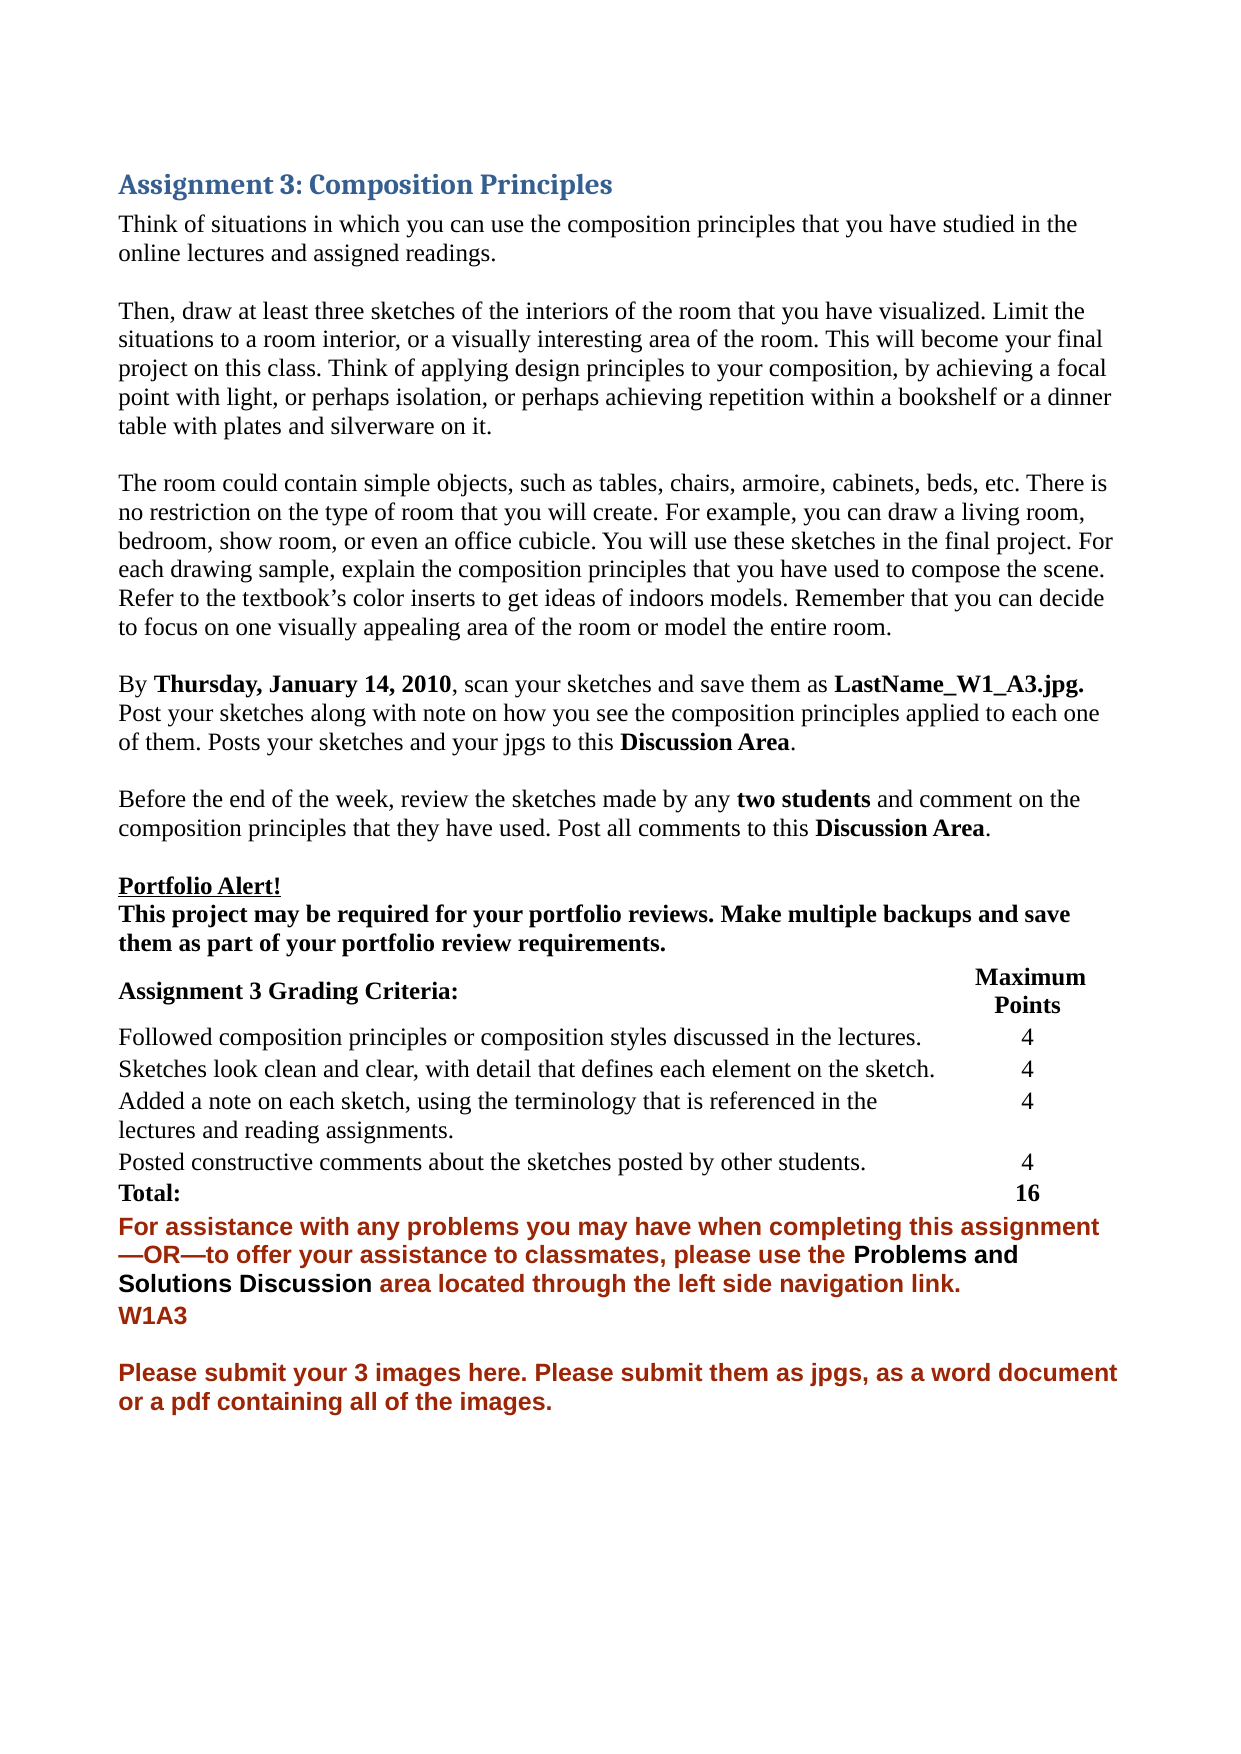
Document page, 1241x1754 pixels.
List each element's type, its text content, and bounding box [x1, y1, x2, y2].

table_cell 4 [960, 1053, 1101, 1084]
table_cell Followed composition principles or composition styles discussed in the lectures. [117, 1021, 960, 1052]
text Think of situations in which you can use the composition principles that you have studied in the online lectures and assigned readings. Then, draw at least three sketches of the interiors of the room that you have visualized. Limit the situations to a room interior, or a visually interesting area of the room. This will become your final project on this class. Think of applying design principles to your composition, by achieving a focal point with light, or perhaps isolation, or perhaps achieving repetition within a bookshelf or a dinner table with plates and silverware on it. The room could contain simple objects, such as tables, chairs, armoire, cabinets, beds, etc. There is no restriction on the type of room that you will create. For example, you can draw a living room, bedroom, show room, or even an office cubicle. You will use these sketches in the final project. For each drawing sample, explain the composition principles that you have used to compose the scene. Refer to the textbook’s color inserts to get ideas of indoors models. Remember that you can decide to focus on one visually appealing area of the room or model the entire room. By Thursday, January 14, 2010, scan your sketches and save them as LastName_W1_A3.jpg. Post your sketches along with note on how you see the composition principles applied to each one of them. Posts your sketches and your jpgs to this Discussion Area. Before the end of the week, review the sketches made by any two students and comment on the composition principles that they have used. Post all comments to this Discussion Area. Portfolio Alert! This project may be required for your portfolio reviews. Make multiple backups and save them as part of your portfolio review requirements. [118, 209, 1122, 957]
table_cell Sketches look clean and clear, with detail that defines each element on the sketch. [117, 1053, 960, 1084]
table_cell Posted constructive comments about the sketches posted by other students. [117, 1145, 960, 1177]
table_cell Total: [117, 1177, 960, 1209]
table_cell 4 [960, 1084, 1101, 1145]
text W1A3 Please submit your 3 images here. Please submit them as jpgs, as a word document or a pdf containing all of the images. [118, 1301, 1122, 1416]
text For assistance with any problems you may have when completing this assignment—OR—to offer your assistance to classmates, please use the Problems and Solutions Discussion area located through the left side navigation link. [118, 1212, 1122, 1298]
table_cell Added a note on each sketch, using the terminology that is referenced in the lectures and reading assignments. [117, 1084, 960, 1145]
table_cell 4 [960, 1021, 1101, 1052]
subtitle Assignment 3: Composition Principles [118, 168, 1122, 202]
table_header Maximum Points [960, 960, 1101, 1021]
table_header Assignment 3 Grading Criteria: [117, 960, 960, 1021]
table_cell 16 [960, 1177, 1101, 1209]
table_cell 4 [960, 1145, 1101, 1177]
